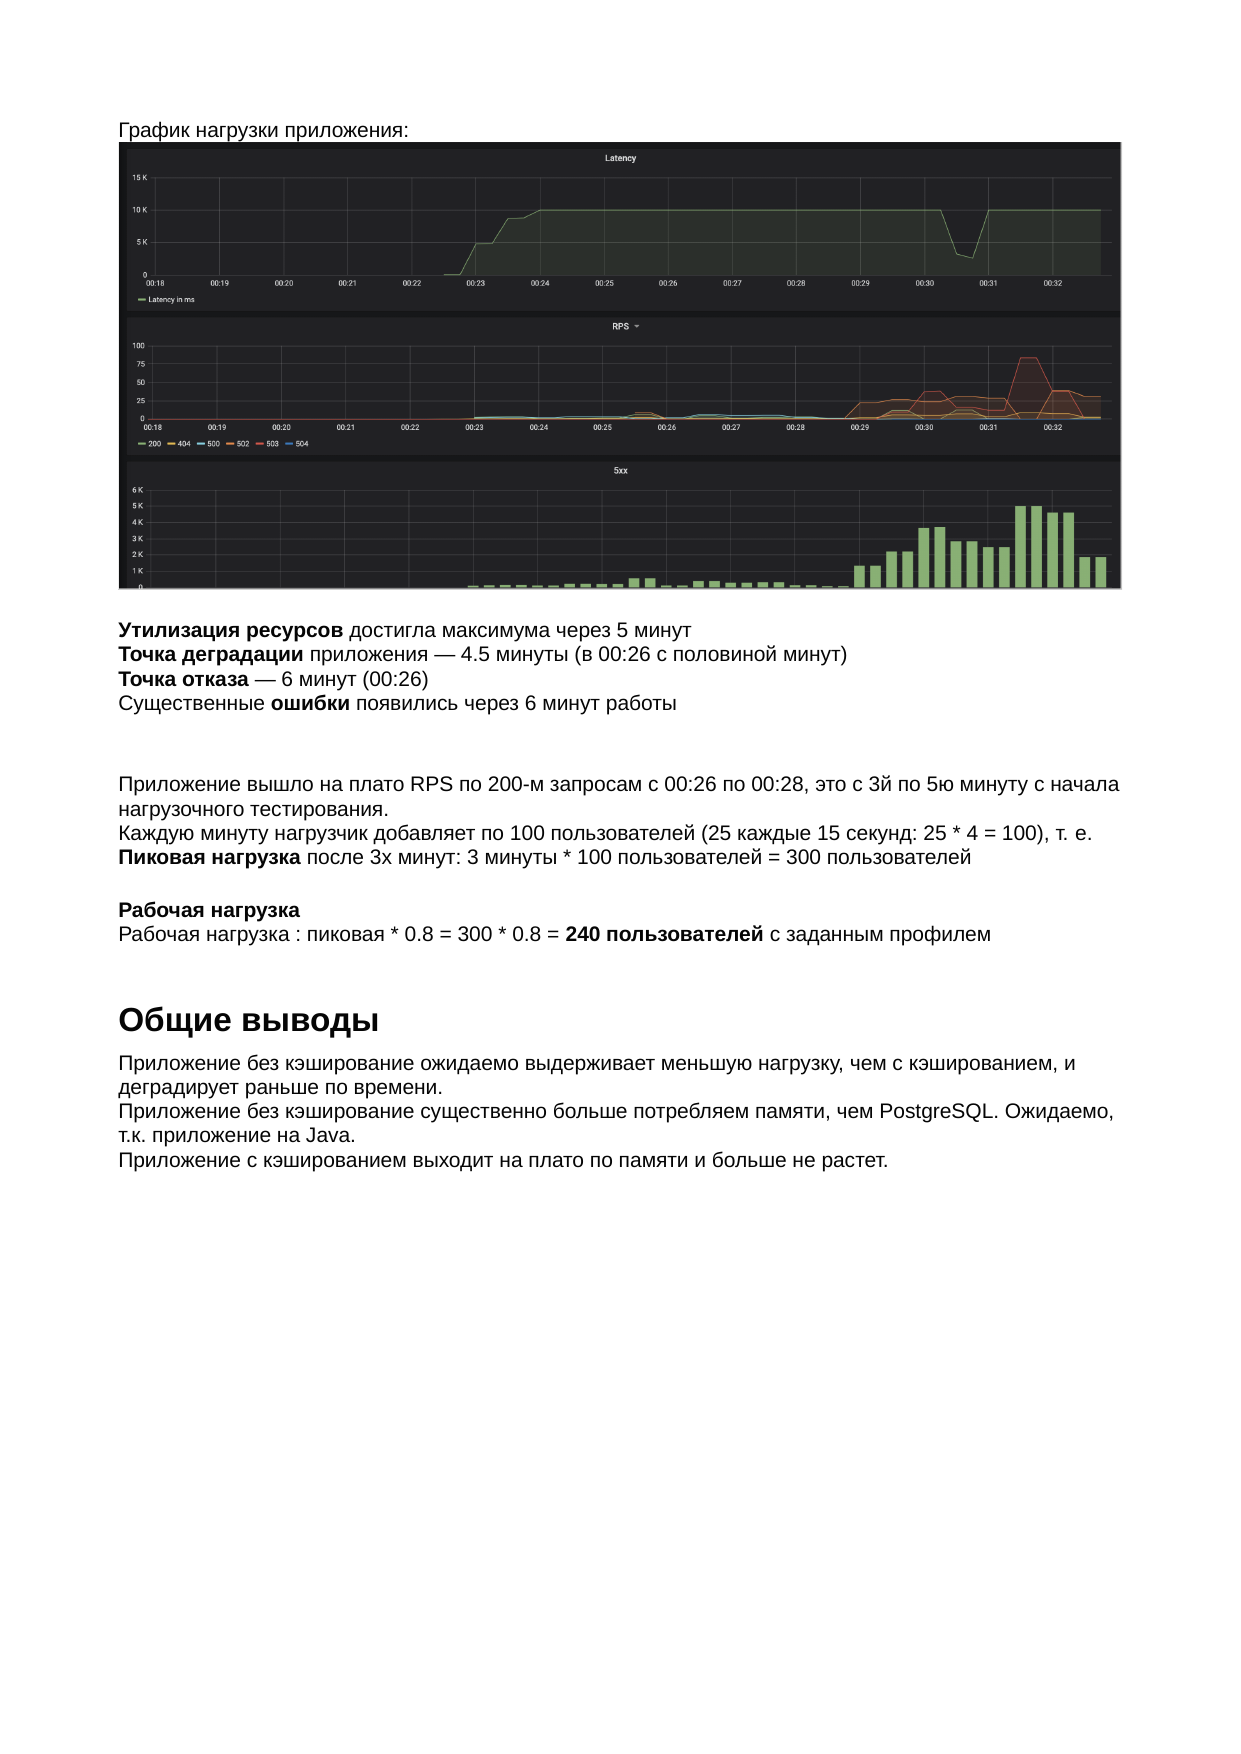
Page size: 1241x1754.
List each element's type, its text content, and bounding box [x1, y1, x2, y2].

text Приложение без кэширование существенно больше потребляем памяти, чем PostgreSQL. Ожидаемо, т.к. приложение на Java. [118, 1099, 1122, 1147]
text Точка отказа — 6 минут (00:26) [118, 666, 1122, 691]
picture [118, 142, 1123, 590]
text График нагрузки приложения: [118, 118, 1122, 142]
text Утилизация ресурсов достигла максимума через 5 минут [118, 618, 1122, 642]
text Каждую минуту нагрузчик добавляет по 100 пользователей (25 каждые 15 секунд: 25 * 4 = 100), т. е. Пиковая нагрузка после 3х минут: 3 минуты * 100 пользователей = 300 пользователей [118, 821, 1122, 869]
text Точка деградации приложения — 4.5 минуты (в 00:26 с половиной минут) [118, 642, 1122, 666]
text Существенные ошибки появились через 6 минут работы [118, 691, 1122, 715]
text Приложение без кэширование ожидаемо выдерживает меньшую нагрузку, чем с кэшированием, и деградирует раньше по времени. [118, 1051, 1122, 1099]
text Приложение с кэшированием выходит на плато по памяти и больше не растет. [118, 1147, 1122, 1171]
text Приложение вышло на плато RPS по 200-м запросам с 00:26 по 00:28, это с 3й по 5ю минуту с начала нагрузочного тестирования. [118, 772, 1122, 821]
text Рабочая нагрузка : пиковая * 0.8 = 300 * 0.8 = 240 пользователей с заданным профилем [118, 922, 1122, 946]
text Рабочая нагрузка [118, 898, 1122, 922]
subtitle Общие выводы [118, 1000, 1122, 1038]
